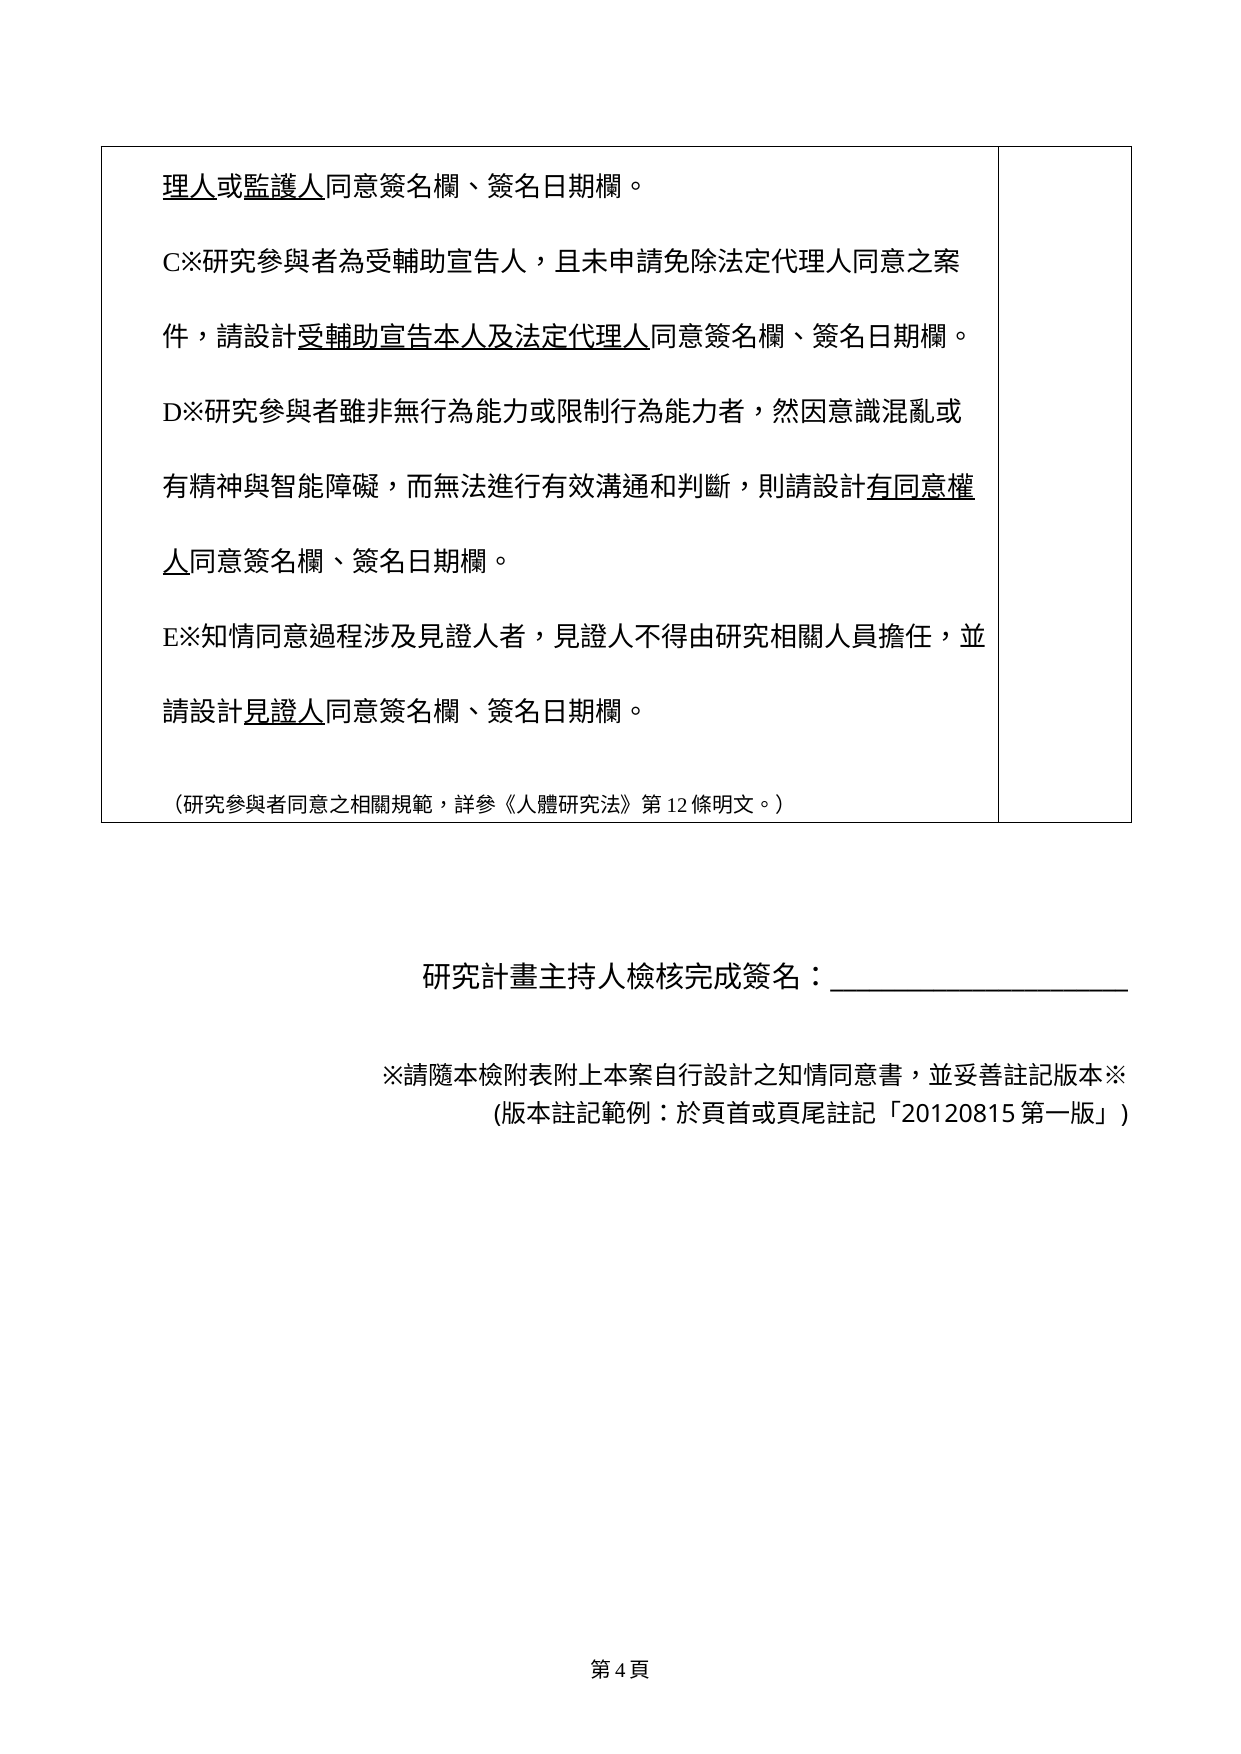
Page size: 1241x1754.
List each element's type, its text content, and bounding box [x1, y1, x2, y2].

text (版本註記範例：於頁首或頁尾註記「20120815第一版」) [112, 1092, 1128, 1130]
table_cell [999, 147, 1131, 822]
text 研究計畫主持人檢核完成簽名：_______________________ [112, 937, 1128, 1012]
table_cell 理人或監護人同意簽名欄、簽名日期欄。 C※研究參與者為受輔助宣告人，且未申請免除法定代理人同意之案件，請設計受輔助宣告本人及法定代理人同意簽名欄、簽名日期欄。 D※研究參與者雖非無行為能力或限制行為能力者，然因意識混亂或有精神與智能障礙，而無法進行有效溝通和判斷，則請設計有同意權人同意簽名欄、簽名日期欄。 E※知情同意過程涉及見證人者，見證人不得由研究相關人員擔任，並請設計見證人同意簽名欄、簽名日期欄。 （研究參與者同意之相關規範，詳參《人體研究法》第12條明文。） [102, 147, 998, 822]
text ※請隨本檢附表附上本案自行設計之知情同意書，並妥善註記版本※ [112, 1055, 1128, 1092]
